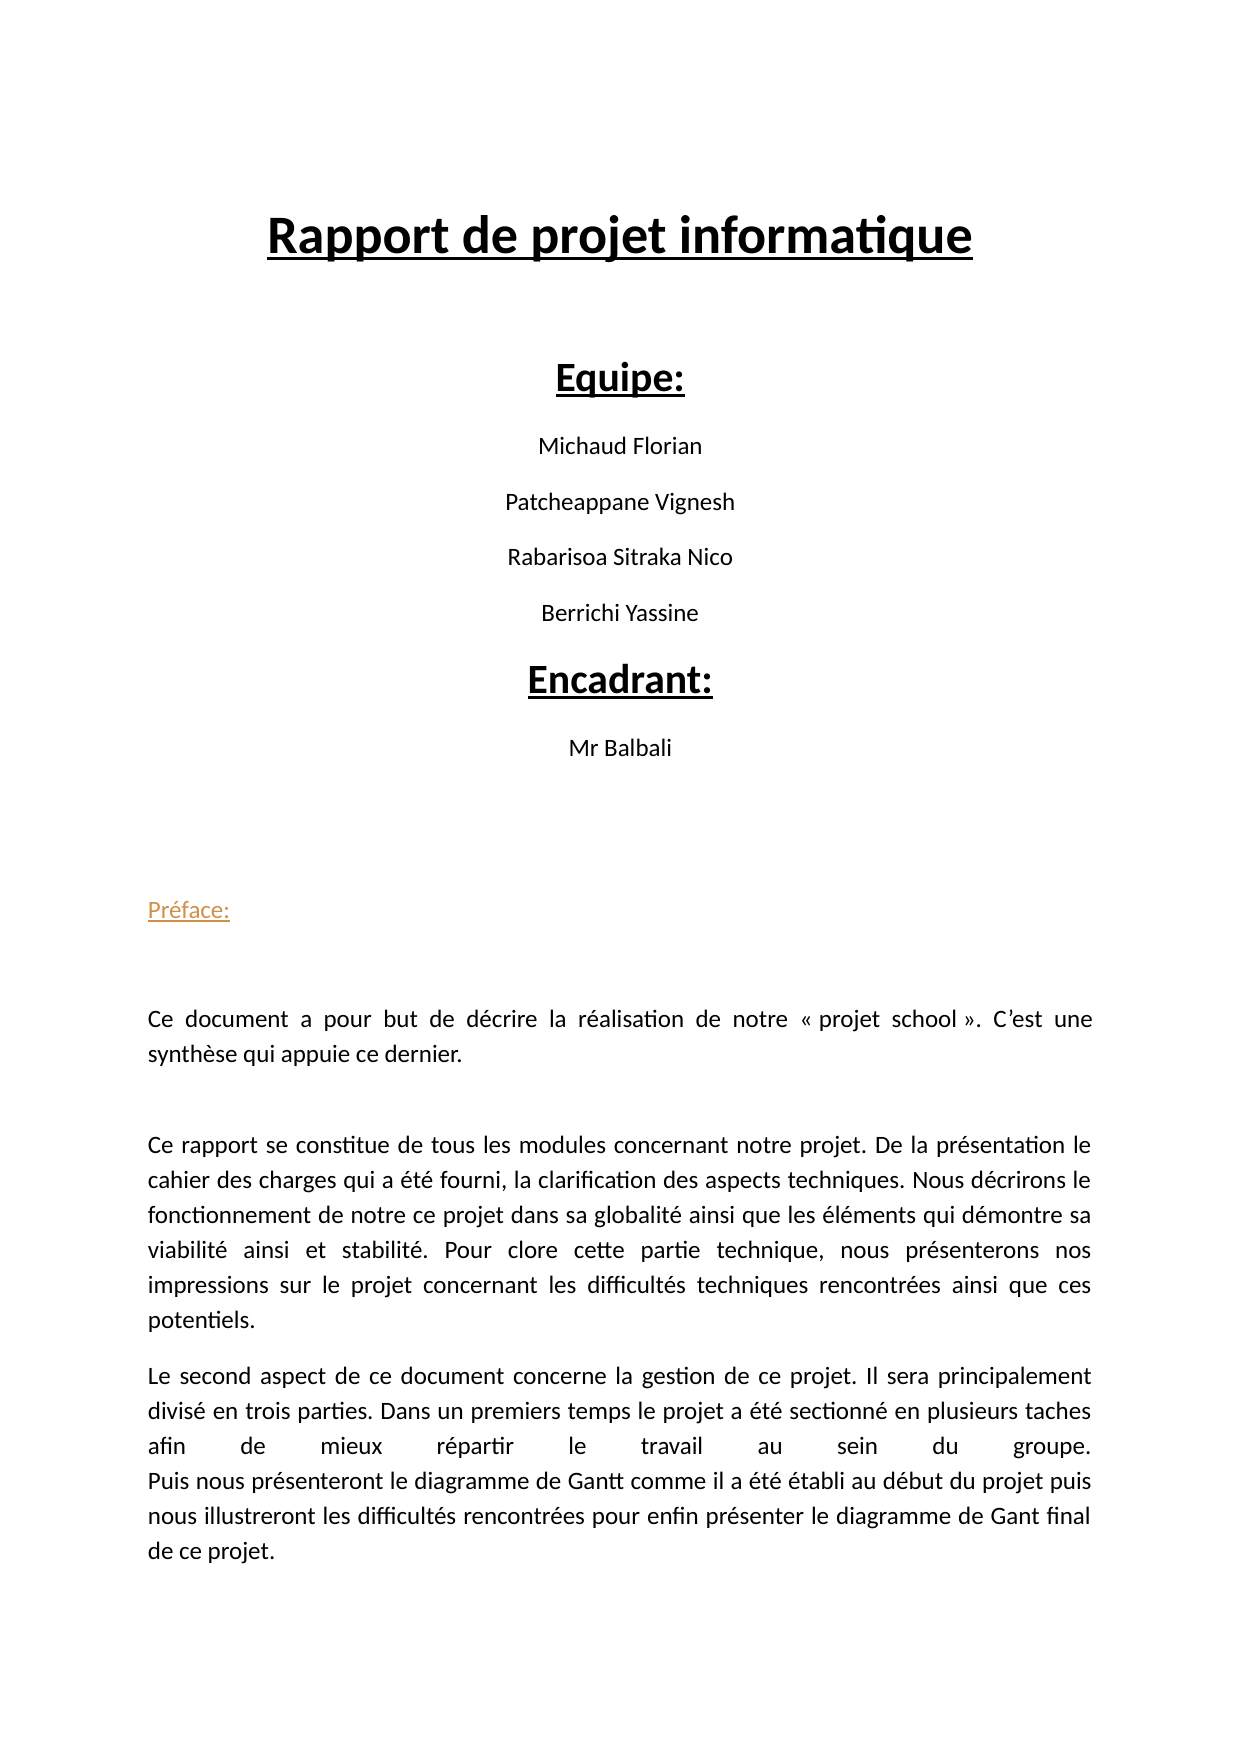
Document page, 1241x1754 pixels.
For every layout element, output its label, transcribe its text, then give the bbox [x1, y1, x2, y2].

text Berrichi Yassine [148, 597, 1093, 628]
text Encadrant: [148, 653, 1093, 704]
text Le second aspect de ce document concerne la gestion de ce projet. Il sera principalement divisé en trois parties. Dans un premiers temps le projet a été sectionné en plusieurs taches afin de mieux répartir le travail au sein du groupe. Puis nous présenteront le diagramme de Gantt comme il a été établi au début du projet puis nous illustreront les difficultés rencontrées pour enfin présenter le diagramme de Gant final de ce projet. [148, 1360, 1093, 1565]
text Ce document a pour but de décrire la réalisation de notre « projet school ». C’est une synthèse qui appuie ce dernier. [148, 1003, 1093, 1069]
text Rapport de projet informatique [148, 201, 1093, 267]
text Rabarisoa Sitraka Nico [148, 541, 1093, 572]
text Mr Balbali [148, 732, 1093, 763]
text Equipe: [148, 351, 1093, 401]
text Préface: [148, 894, 1093, 925]
text Ce rapport se constitue de tous les modules concernant notre projet. De la présentation le cahier des charges qui a été fourni, la clarification des aspects techniques. Nous décrirons le fonctionnement de notre ce projet dans sa globalité ainsi que les éléments qui démontre sa viabilité ainsi et stabilité. Pour clore cette partie technique, nous présenterons nos impressions sur le projet concernant les difficultés techniques rencontrées ainsi que ces potentiels. [148, 1094, 1093, 1334]
text Michaud Florian [148, 430, 1093, 460]
text Patcheappane Vignesh [148, 486, 1093, 516]
